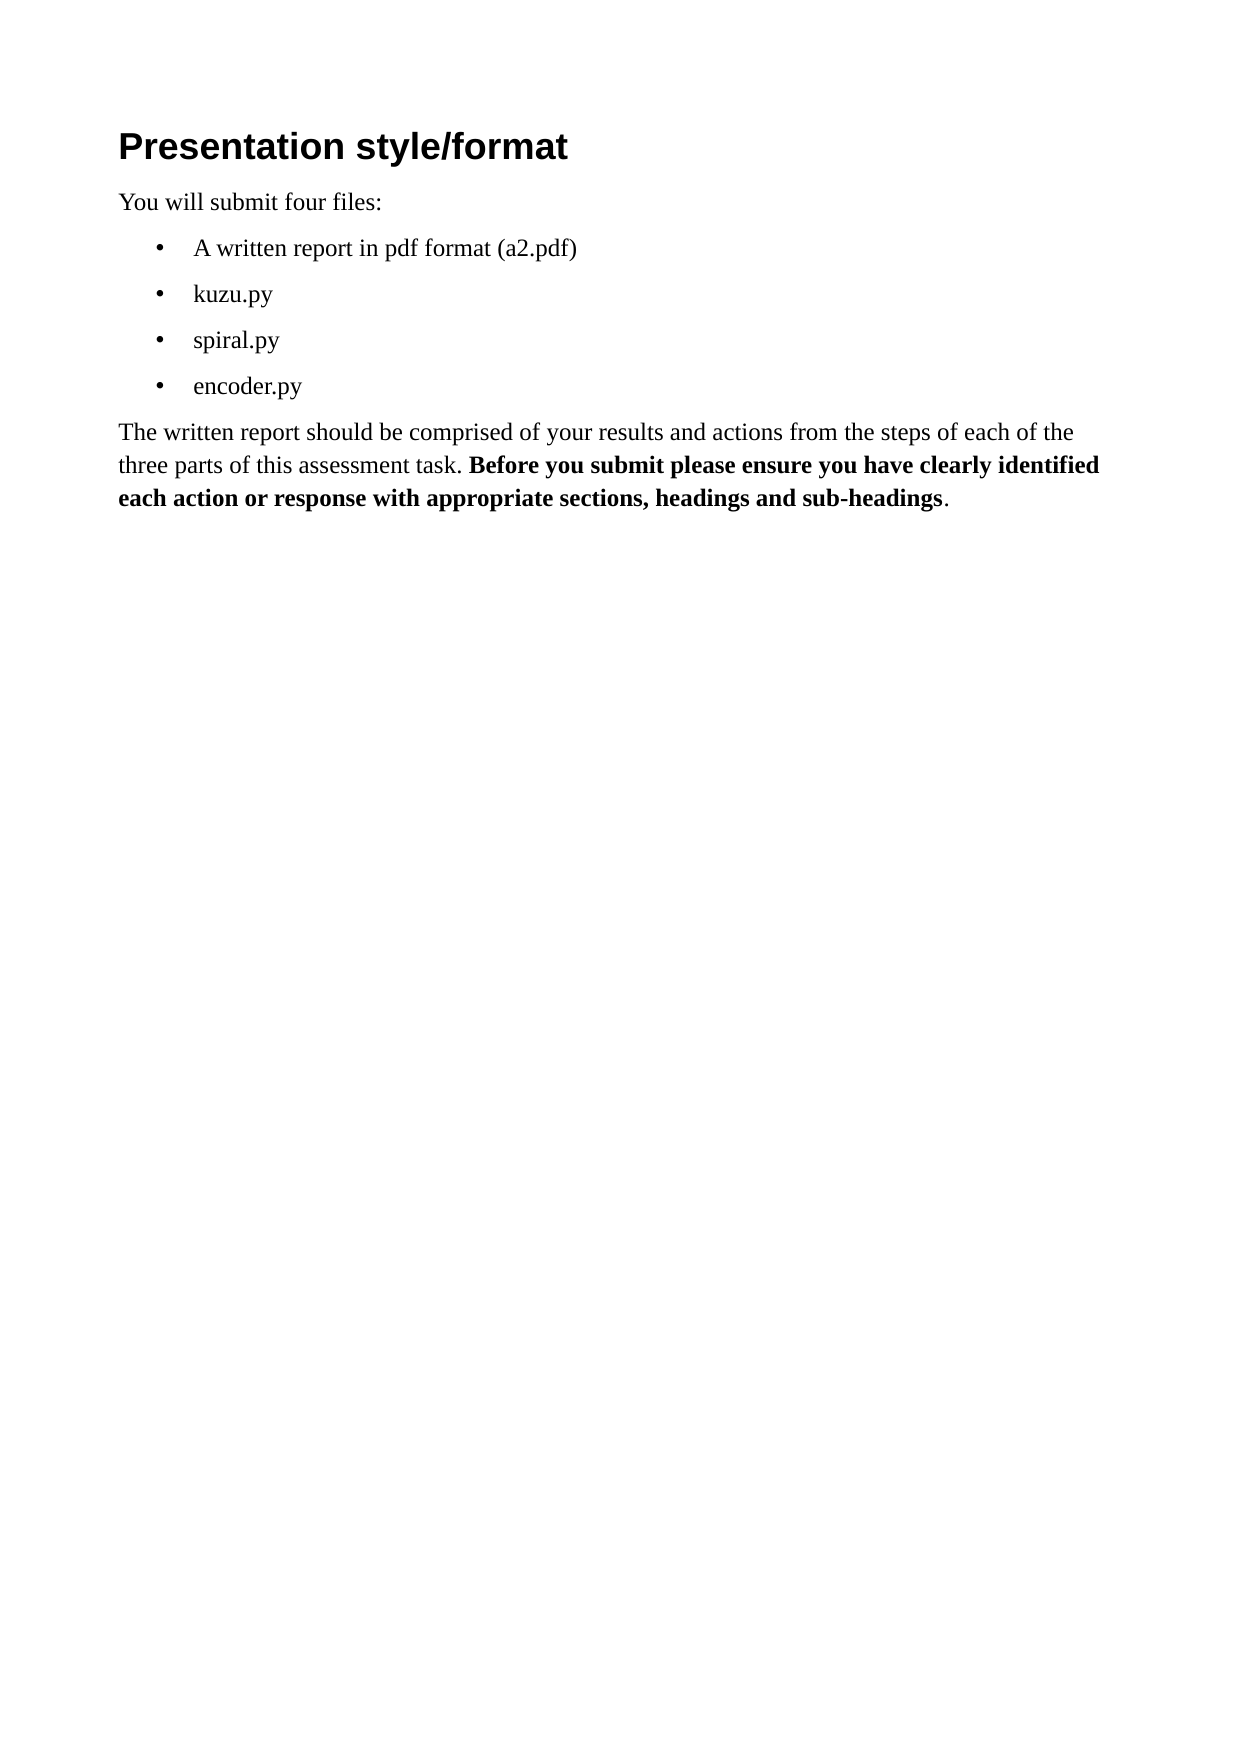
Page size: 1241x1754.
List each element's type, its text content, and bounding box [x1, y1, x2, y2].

subtitle Presentation style/format [118, 124, 1122, 168]
list A written report in pdf format (a2.pdf) [156, 233, 1122, 262]
list spiral.py [156, 325, 1122, 354]
text The written report should be comprised of your results and actions from the steps of each of the three parts of this assessment task. Before you submit please ensure you have clearly identified each action or response with appropriate sections, headings and sub-headings. [118, 417, 1122, 512]
text You will submit four files: [118, 187, 1122, 216]
list kuzu.py [156, 279, 1122, 308]
list encoder.py [156, 371, 1122, 399]
